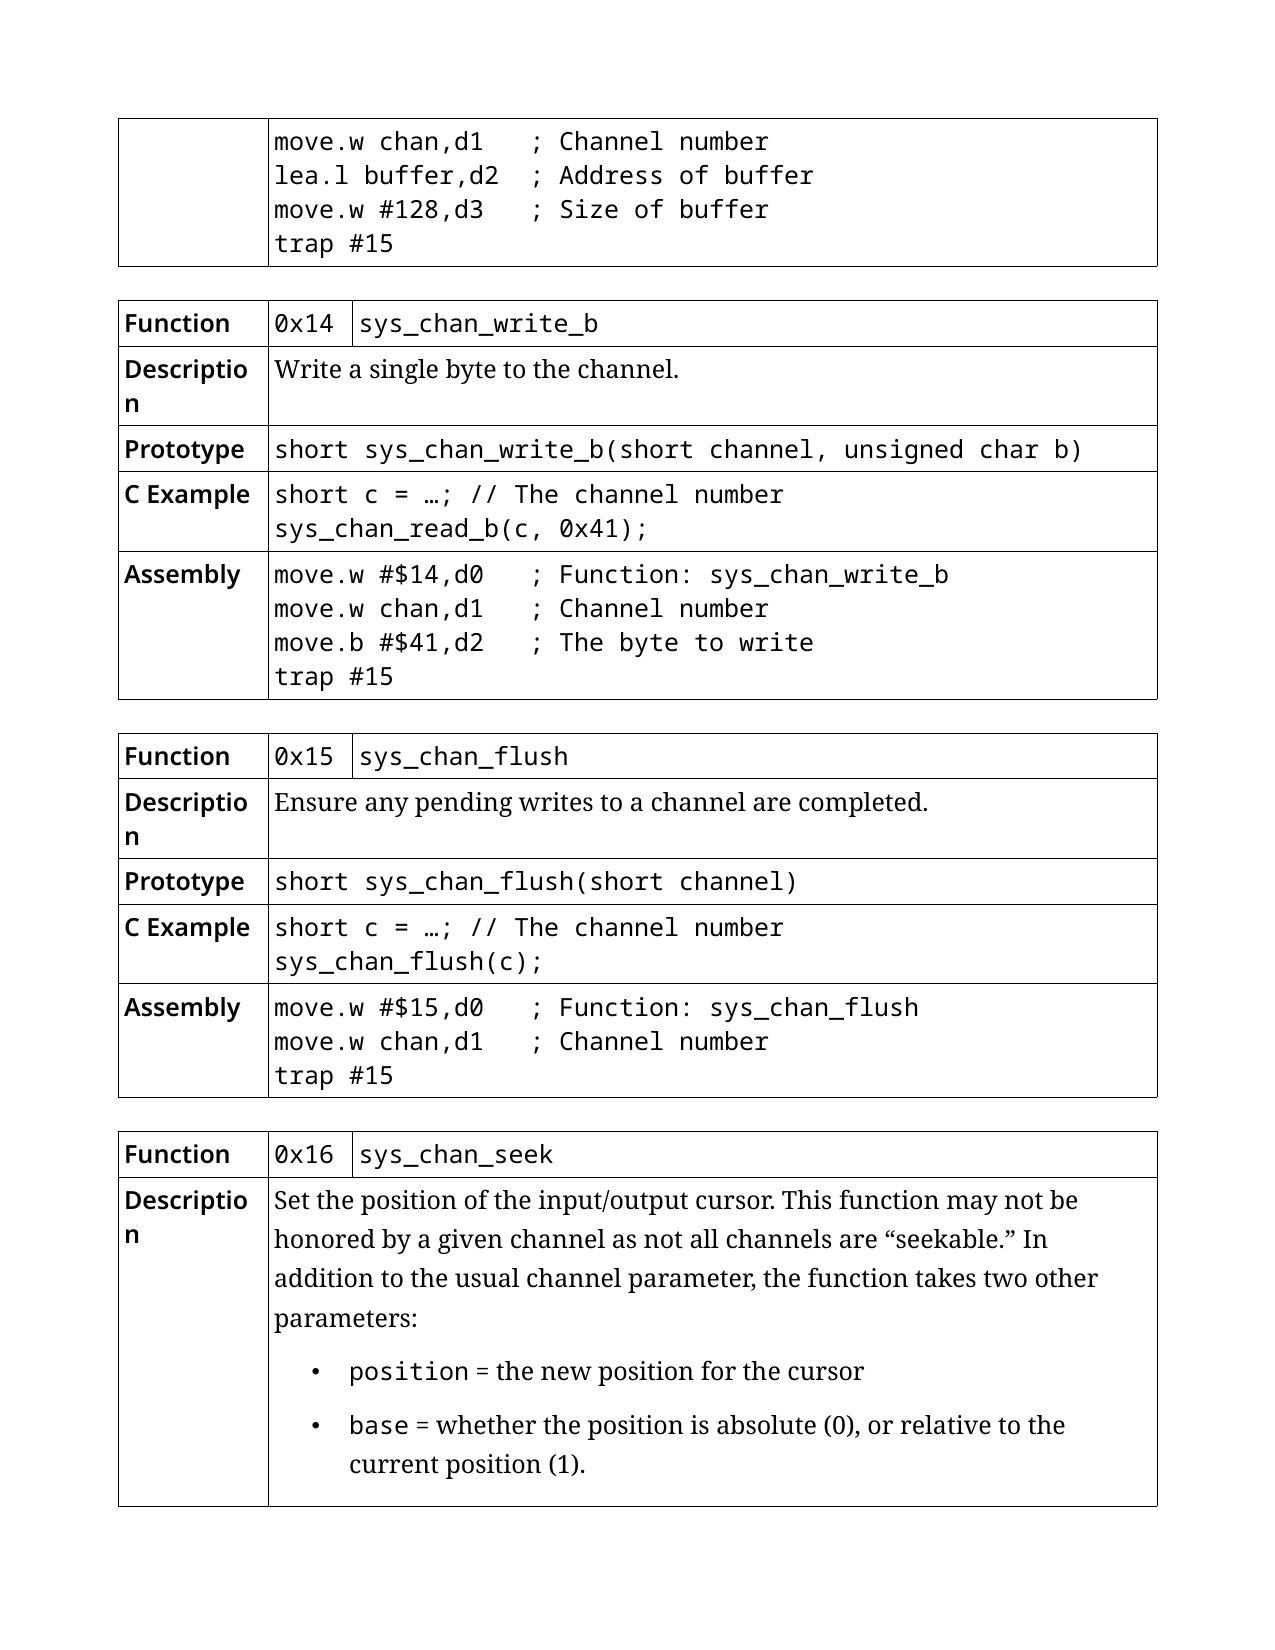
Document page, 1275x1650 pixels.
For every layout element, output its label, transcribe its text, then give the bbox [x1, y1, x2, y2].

table_header Function [119, 734, 268, 778]
table_header sys_chan_write_b [353, 301, 1157, 346]
table_header 0x14 [269, 301, 352, 346]
table_header 0x15 [269, 734, 352, 778]
table_cell Write a single byte to the channel. [269, 347, 1157, 425]
table_cell short c = …; // The channel number sys_chan_read_b(c, 0x41); [269, 472, 1157, 551]
table_cell [119, 119, 268, 266]
table_cell Assembly [119, 984, 268, 1097]
table_header sys_chan_flush [353, 734, 1157, 778]
table_cell Prototype [119, 859, 268, 904]
table_cell Ensure any pending writes to a channel are completed. [269, 779, 1157, 858]
table_cell short sys_chan_flush(short channel) [269, 859, 1157, 904]
table_cell Description [119, 1178, 268, 1506]
table_cell short sys_chan_write_b(short channel, unsigned char b) [269, 426, 1157, 471]
table_header Function [119, 1132, 268, 1177]
table_cell Set the position of the input/output cursor. This function may not be honored by a given channel as not all channels are “seekable.” In addition to the usual channel parameter, the function takes two other parameters: position = the new position for the cursor base = whether the position is absolute (0), or relative to the current position (1). [269, 1178, 1157, 1506]
table_cell C Example [119, 472, 268, 551]
table_cell move.w chan,d1 ; Channel number lea.l buffer,d2 ; Address of buffer move.w #128,d3 ; Size of buffer trap #15 [269, 119, 1157, 266]
table_cell move.w #$14,d0 ; Function: sys_chan_write_b move.w chan,d1 ; Channel number move.b #$41,d2 ; The byte to write trap #15 [269, 552, 1157, 698]
table_cell move.w #$15,d0 ; Function: sys_chan_flush move.w chan,d1 ; Channel number trap #15 [269, 984, 1157, 1097]
table_header Function [119, 301, 268, 346]
table_cell short c = …; // The channel number sys_chan_flush(c); [269, 905, 1157, 983]
table_cell C Example [119, 905, 268, 983]
table_cell Description [119, 347, 268, 425]
table_header 0x16 [269, 1132, 352, 1177]
table_cell Description [119, 779, 268, 858]
table_cell Assembly [119, 552, 268, 698]
table_cell Prototype [119, 426, 268, 471]
table_header sys_chan_seek [353, 1132, 1157, 1177]
